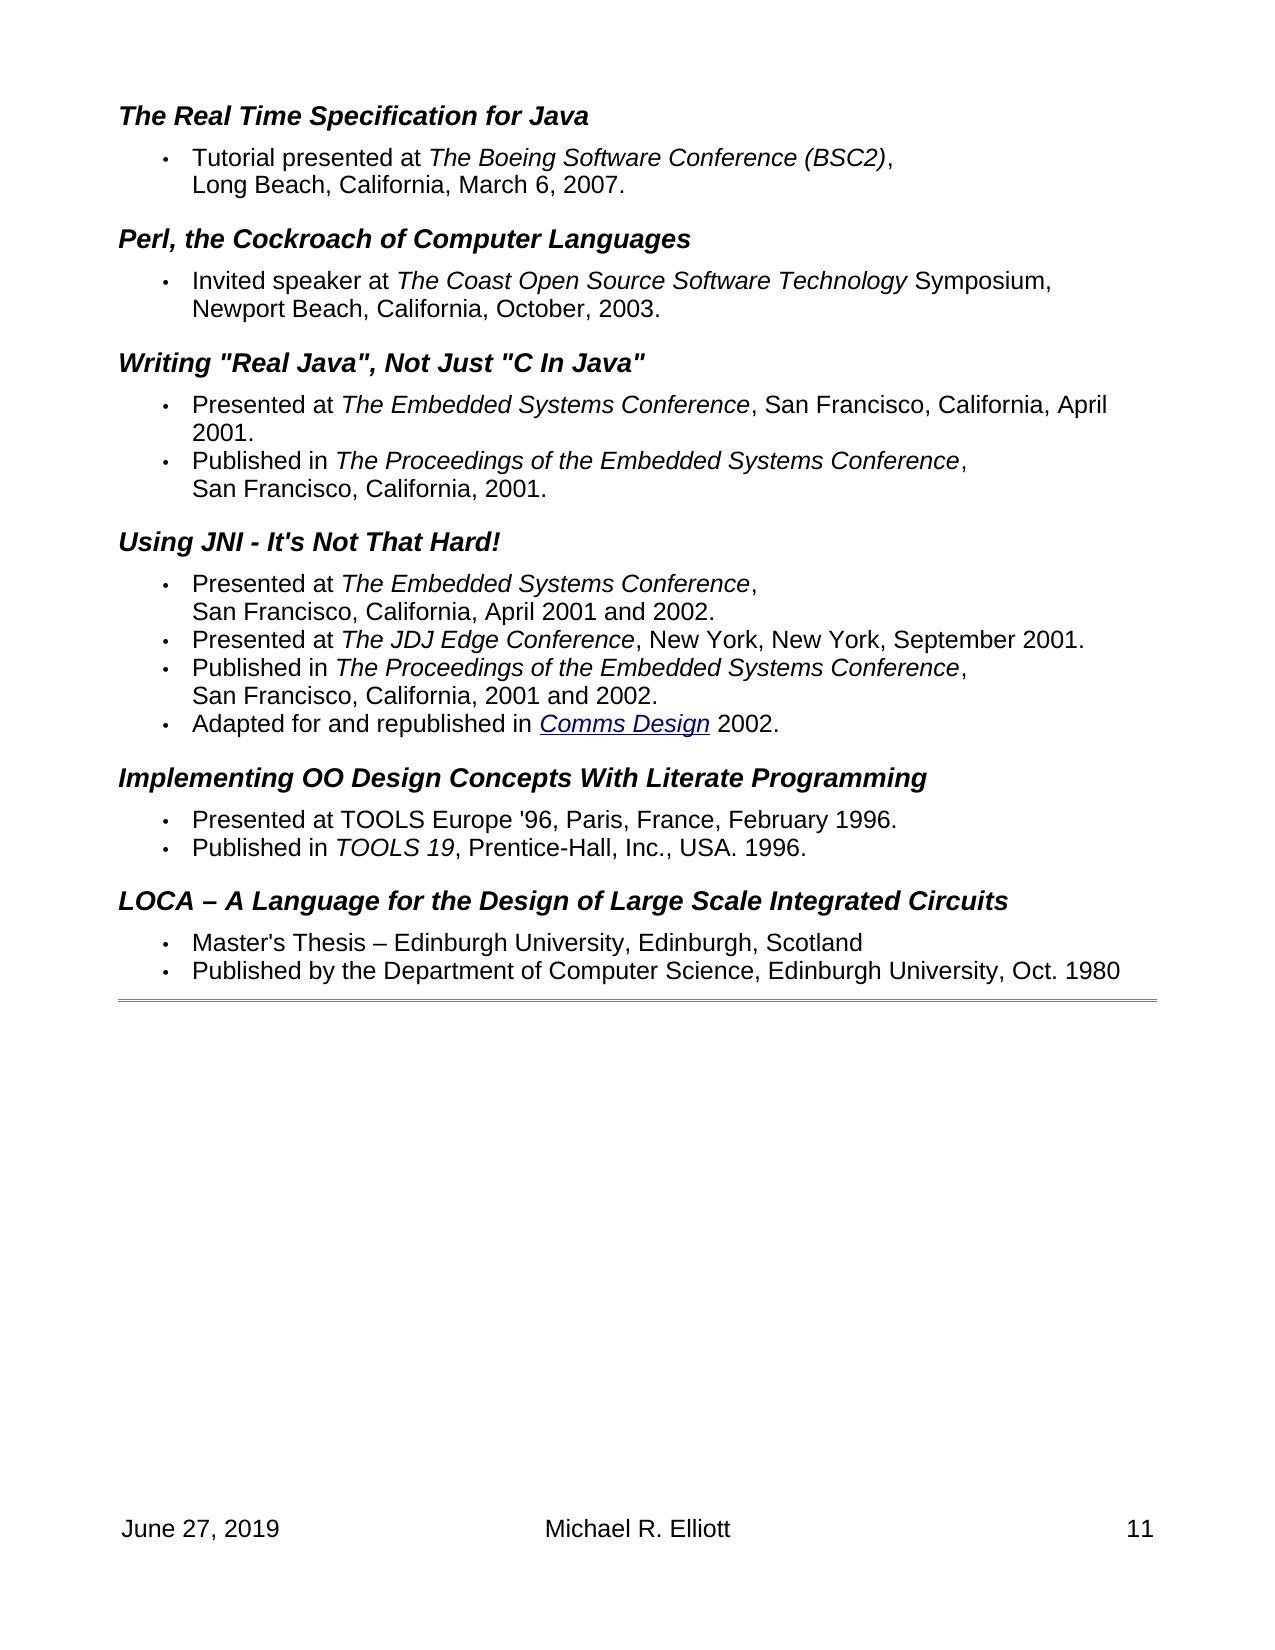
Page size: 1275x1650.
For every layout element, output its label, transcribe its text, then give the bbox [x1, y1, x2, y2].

list Tutorial presented at The Boeing Software Conference (BSC2), Long Beach, California, March 6, 2007. [162, 143, 1157, 199]
list Published in The Proceedings of the Embedded Systems Conference, San Francisco, California, 2001. [162, 446, 1157, 502]
subtitle Perl, the Cockroach of Computer Languages [118, 224, 1157, 254]
list Published in TOOLS 19, Prentice-Hall, Inc., USA. 1996. [162, 833, 1157, 861]
list Published by the Department of Computer Science, Edinburgh University, Oct. 1980 [162, 957, 1157, 985]
subtitle The Real Time Specification for Java [118, 101, 1157, 131]
list Presented at The Embedded Systems Conference, San Francisco, California, April 2001. [162, 391, 1157, 446]
subtitle Writing "Real Java", Not Just "C In Java" [118, 348, 1157, 378]
list Presented at TOOLS Europe '96, Paris, France, February 1996. [162, 805, 1157, 833]
list Published in The Proceedings of the Embedded Systems Conference, San Francisco, California, 2001 and 2002. [162, 654, 1157, 710]
list Master's Thesis – Edinburgh University, Edinburgh, Scotland [162, 929, 1157, 957]
list Presented at The Embedded Systems Conference, San Francisco, California, April 2001 and 2002. [162, 570, 1157, 626]
list Presented at The JDJ Edge Conference, New York, New York, September 2001. [162, 626, 1157, 654]
list Adapted for and republished in Comms Design 2002. [162, 710, 1157, 738]
list Invited speaker at The Coast Open Source Software Technology Symposium, Newport Beach, California, October, 2003. [162, 267, 1157, 323]
subtitle LOCA – A Language for the Design of Large Scale Integrated Circuits [118, 886, 1157, 917]
subtitle Using JNI - It's Not That Hard! [118, 527, 1157, 558]
subtitle Implementing OO Design Concepts With Literate Programming [118, 763, 1157, 793]
